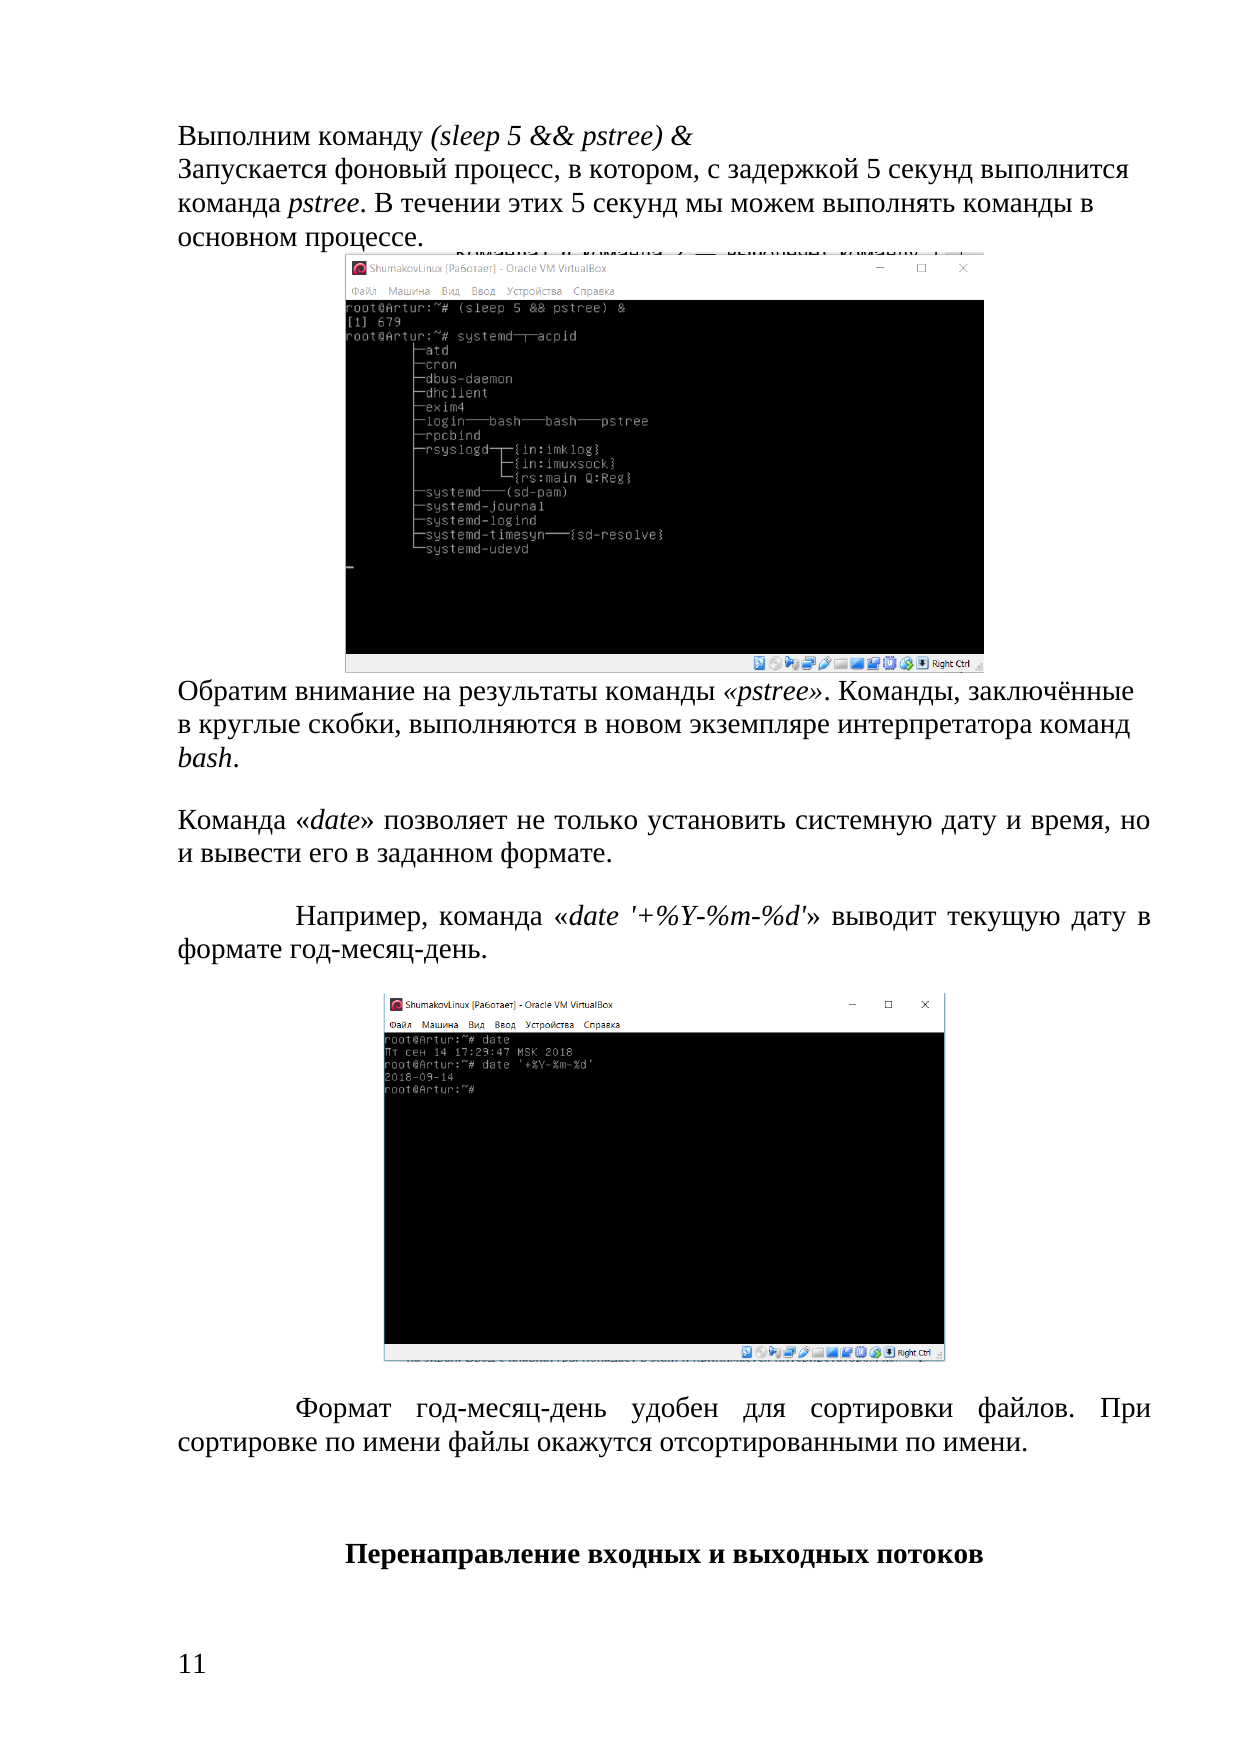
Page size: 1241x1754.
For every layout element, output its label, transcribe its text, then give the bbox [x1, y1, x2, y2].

text Выполним команду (sleep 5 && pstree) & [177, 118, 1152, 152]
text Запускается фоновый процесс, в котором, с задержкой 5 секунд выполнится команда pstree. В течении этих 5 секунд мы можем выполнять команды в основном процессе. [177, 152, 1152, 252]
text Формат год-месяц-день удобен для сортировки файлов. При сортировке по имени файлы окажутся отсортированными по имени. [177, 1390, 1152, 1457]
picture [383, 993, 946, 1362]
text Обратим внимание на результаты команды «pstree». Команды, заключённые в круглые скобки, выполняются в новом экземпляре интерпретатора команд bash. [177, 673, 1152, 773]
text Например, команда «date '+%Y-%m-%d'» выводит текущую дату в формате год-месяц-день. [177, 898, 1152, 965]
picture [344, 252, 984, 673]
text Команда «date» позволяет не только установить системную дату и время, но и вывести его в заданном формате. [177, 802, 1152, 869]
text Перенаправление входных и выходных потоков [177, 1536, 1152, 1569]
